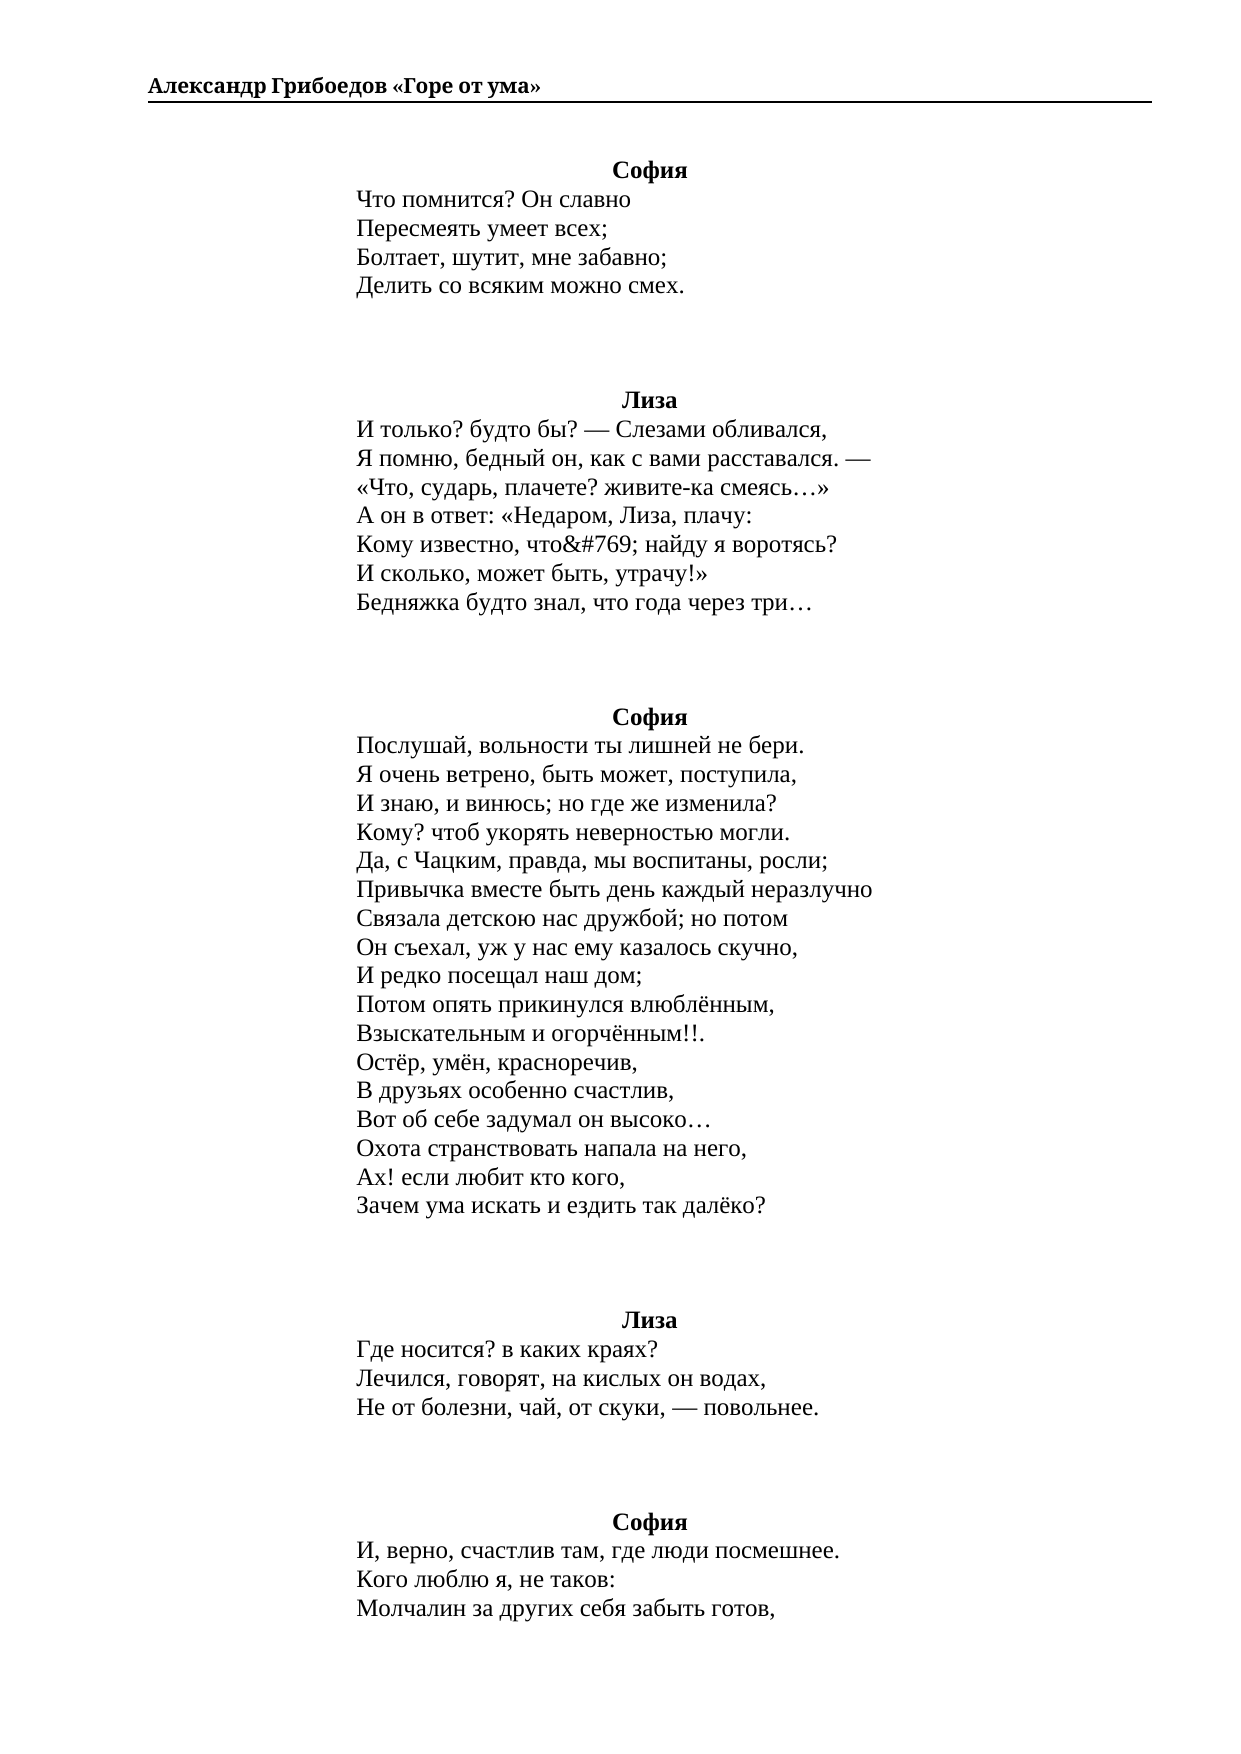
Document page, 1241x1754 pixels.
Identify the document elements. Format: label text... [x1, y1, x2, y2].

text Зачем ума искать и ездить так далёко? [356, 1190, 1089, 1219]
text Потом опять прикинулся влюблённым, [356, 989, 1089, 1018]
text Привычка вместе быть день каждый неразлучно [356, 874, 1089, 903]
text Вот об себе задумал он высоко… [356, 1104, 1089, 1133]
subtitle София [148, 1507, 1152, 1535]
text Кому известно, что&#769; найду я воротясь? [356, 529, 1089, 558]
text И знаю, и винюсь; но где же изменила? [356, 788, 1089, 817]
text Кому? чтоб укорять неверностью могли. [356, 817, 1089, 845]
text Взыскательным и огорчённым!!. [356, 1018, 1089, 1047]
text Не от болезни, чай, от скуки, — повольнее. [356, 1392, 1089, 1420]
text Он съехал, уж у нас ему казалось скучно, [356, 932, 1089, 960]
text Остёр, умён, красноречив, [356, 1047, 1089, 1075]
text Пересмеять умеет всех; [356, 213, 1089, 242]
text И, верно, счастлив там, где люди посмешнее. [356, 1535, 1089, 1564]
subtitle София [148, 702, 1152, 730]
text Бедняжка будто знал, что года через три… [356, 587, 1089, 615]
subtitle Лиза [148, 385, 1152, 414]
text Я помню, бедный он, как с вами расставался. — [356, 443, 1089, 472]
subtitle София [148, 155, 1152, 184]
text Кого люблю я, не таков: [356, 1564, 1089, 1593]
text Что помнится? Он славно [356, 184, 1089, 213]
text Я очень ветрено, быть может, поступила, [356, 759, 1089, 788]
text И редко посещал наш дом; [356, 960, 1089, 989]
text «Что, сударь, плачете? живите-ка смеясь…» [356, 472, 1089, 500]
text Послушай, вольности ты лишней не бери. [356, 730, 1089, 759]
text Болтает, шутит, мне забавно; [356, 242, 1089, 270]
text В друзьях особенно счастлив, [356, 1075, 1089, 1104]
text Лечился, говорят, на кислых он водах, [356, 1363, 1089, 1392]
text А он в ответ: «Недаром, Лиза, плачу: [356, 500, 1089, 529]
subtitle Лиза [148, 1305, 1152, 1334]
text Ах! если любит кто кого, [356, 1162, 1089, 1190]
text Связала детскою нас дружбой; но потом [356, 903, 1089, 932]
text И сколько, может быть, утрачу!» [356, 558, 1089, 587]
text Молчалин за других себя забыть готов, [356, 1593, 1089, 1622]
text И только? будто бы? — Слезами обливался, [356, 414, 1089, 443]
text Где носится? в каких краях? [356, 1334, 1089, 1363]
text Делить со всяким можно смех. [356, 270, 1089, 299]
text Охота странствовать напала на него, [356, 1133, 1089, 1162]
text Да, с Чацким, правда, мы воспитаны, росли; [356, 845, 1089, 874]
